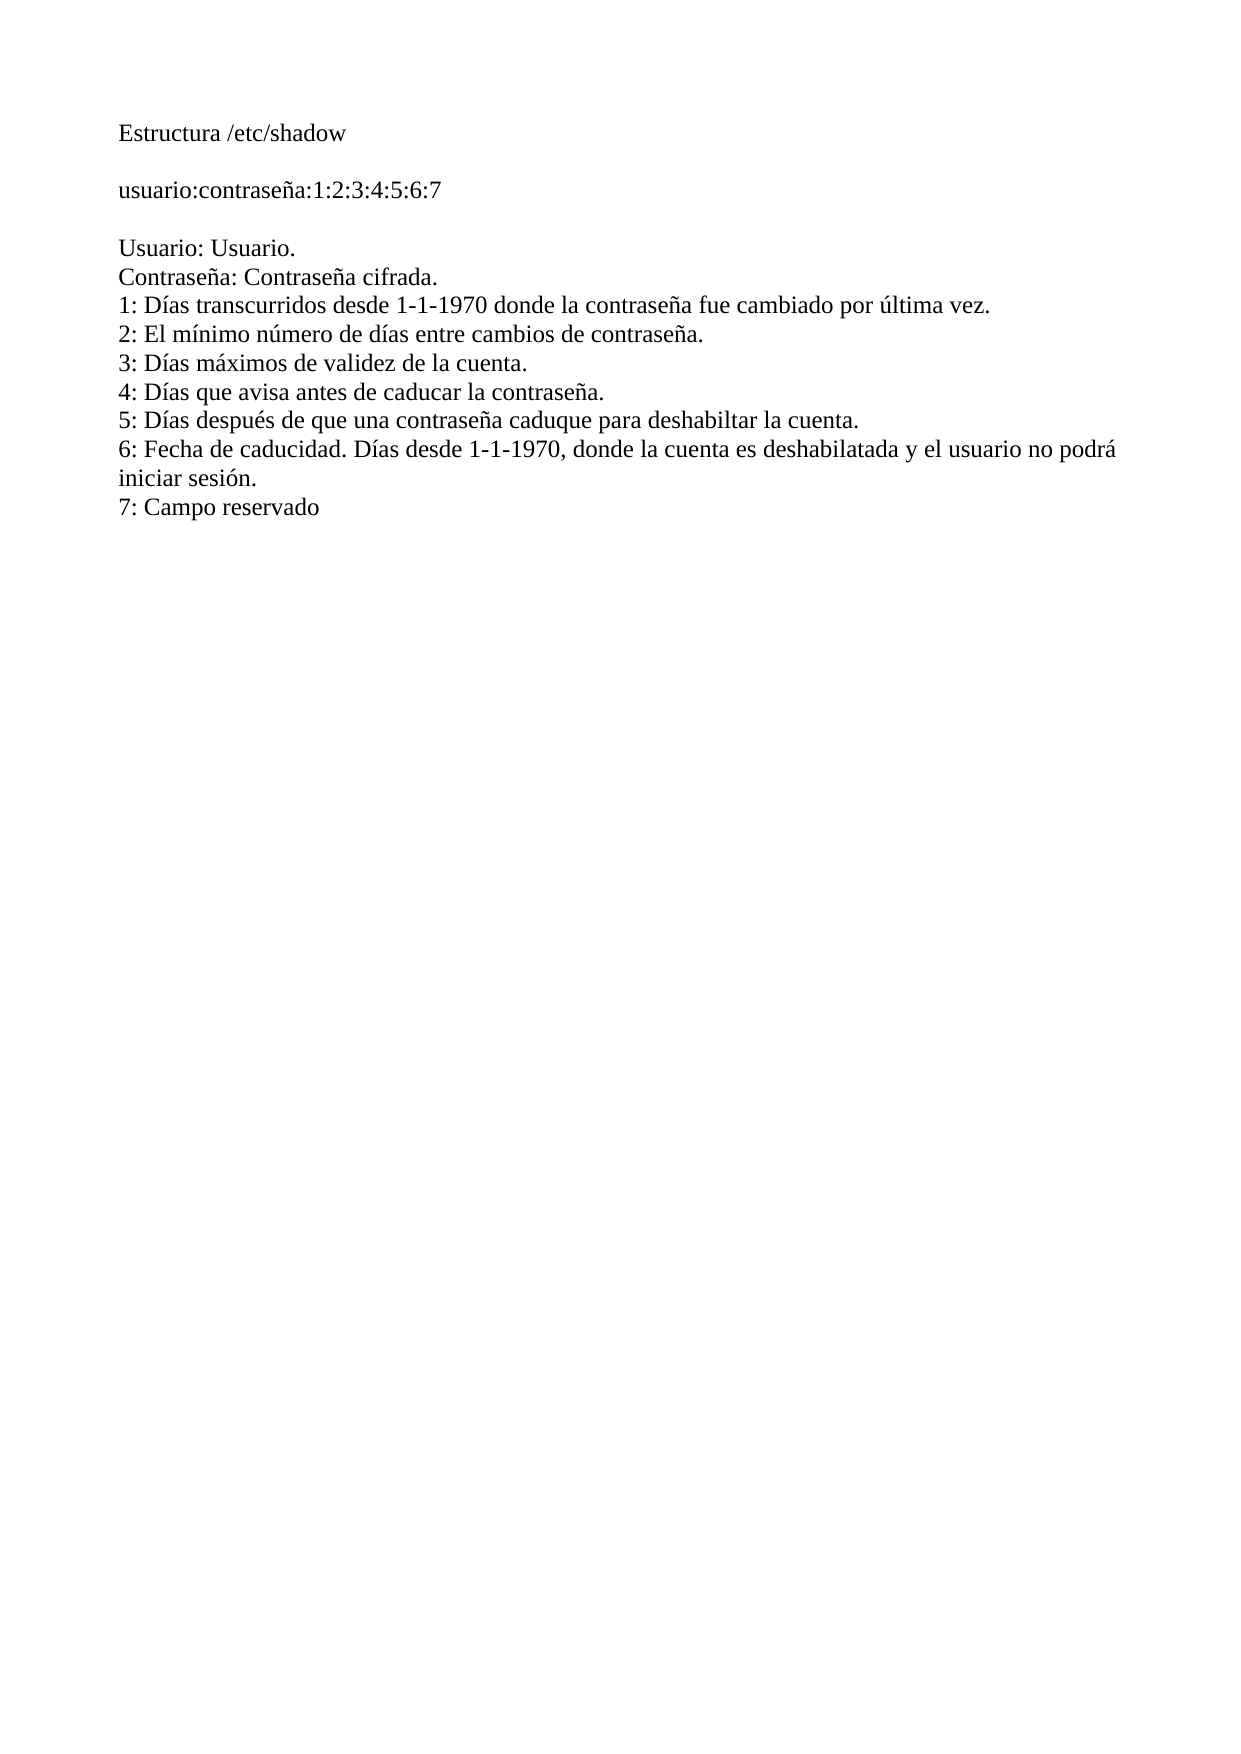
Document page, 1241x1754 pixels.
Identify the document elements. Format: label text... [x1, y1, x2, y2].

text 6: Fecha de caducidad. Días desde 1-1-1970, donde la cuenta es deshabilatada y el usuario no podrá iniciar sesión. [118, 434, 1122, 492]
text 3: Días máximos de validez de la cuenta. [118, 348, 1122, 377]
text 2: El mínimo número de días entre cambios de contraseña. [118, 319, 1122, 348]
text Estructura /etc/shadow [118, 118, 1122, 147]
text 4: Días que avisa antes de caducar la contraseña. [118, 377, 1122, 406]
text 5: Días después de que una contraseña caduque para deshabiltar la cuenta. [118, 406, 1122, 434]
text 1: Días transcurridos desde 1-1-1970 donde la contraseña fue cambiado por última vez. [118, 291, 1122, 319]
text Usuario: Usuario. [118, 233, 1122, 262]
text Contraseña: Contraseña cifrada. [118, 262, 1122, 291]
text 7: Campo reservado [118, 492, 1122, 521]
text usuario:contraseña:1:2:3:4:5:6:7 [118, 176, 1122, 204]
